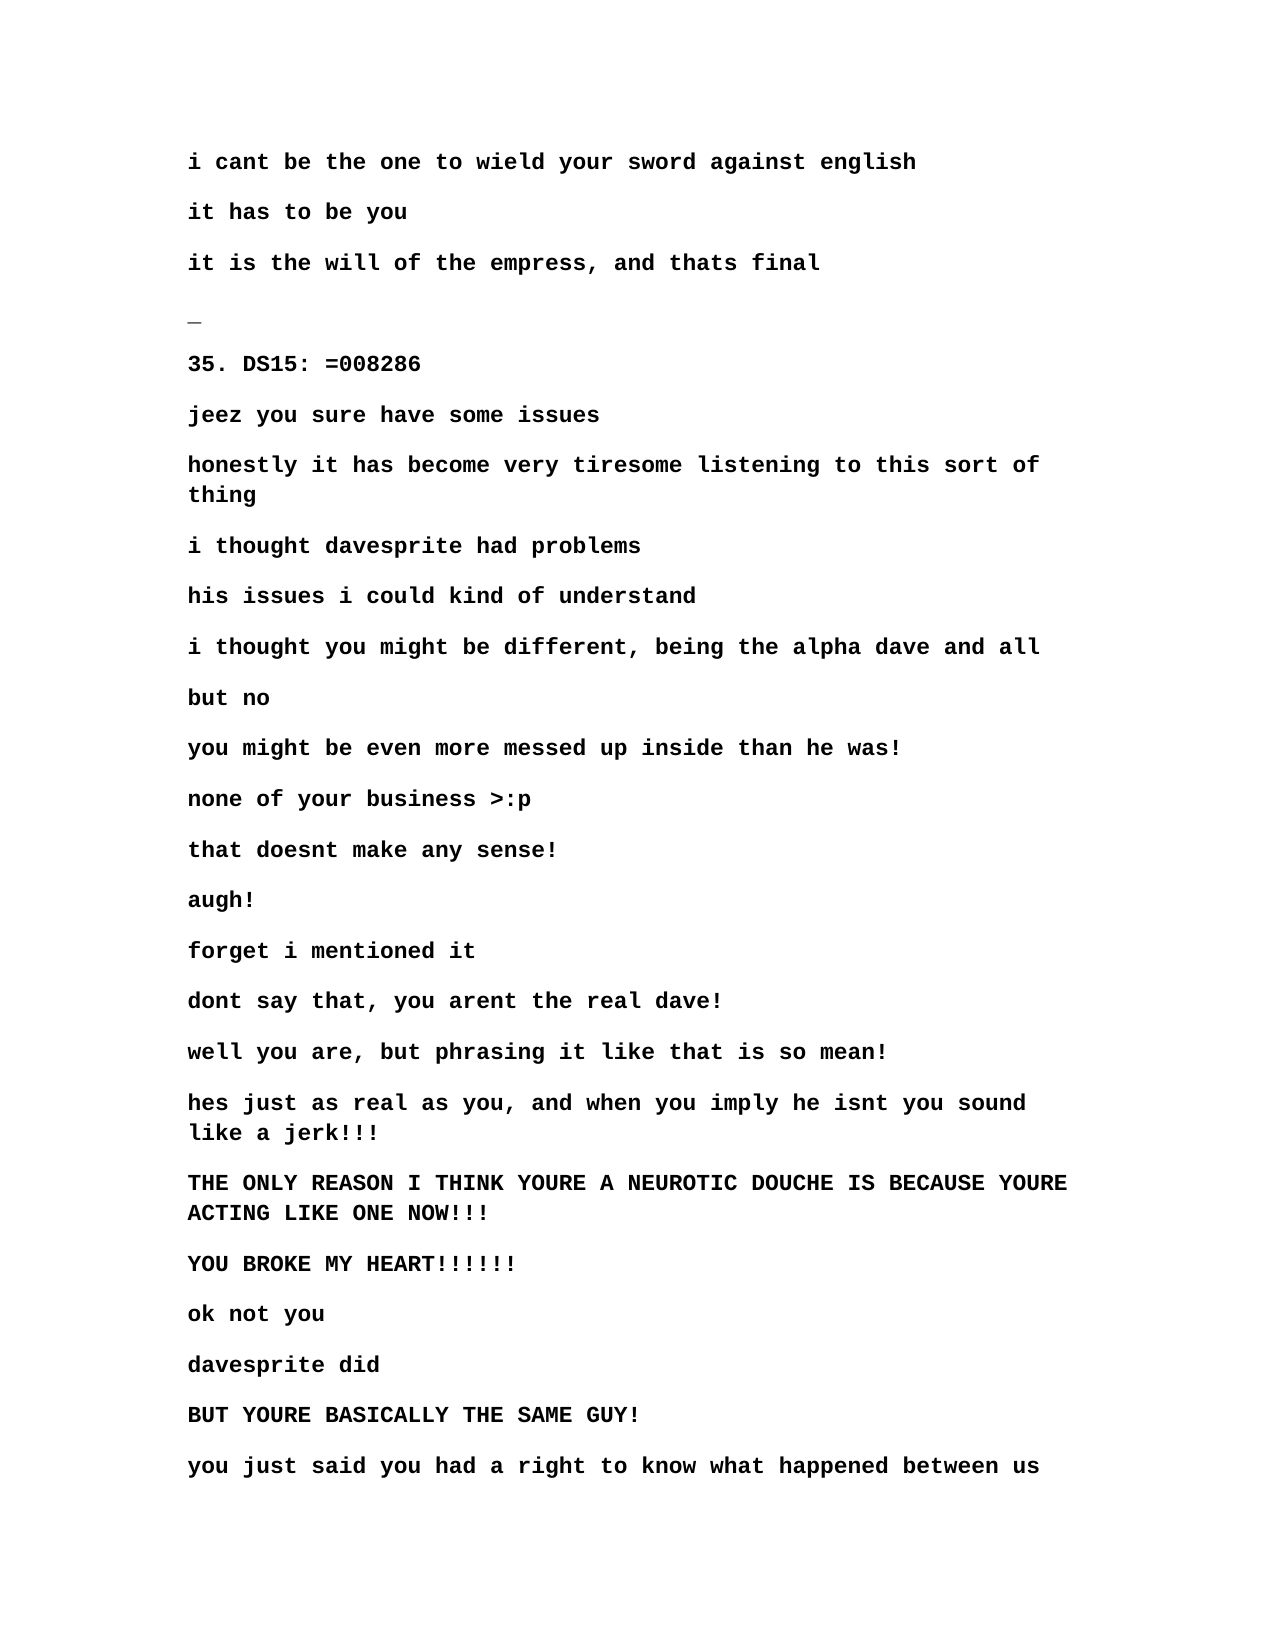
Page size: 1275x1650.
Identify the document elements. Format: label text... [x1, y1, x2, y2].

text it has to be you [187, 201, 1087, 227]
text i thought you might be different, being the alpha dave and all [187, 635, 1087, 661]
text but no [187, 686, 1087, 712]
text you just said you had a right to know what happened between us [187, 1454, 1087, 1480]
text his issues i could kind of understand [187, 585, 1087, 611]
text i cant be the one to wield your sword against english [187, 150, 1087, 176]
text BUT YOURE BASICALLY THE SAME GUY! [187, 1404, 1087, 1430]
text augh! [187, 888, 1087, 914]
text forget i mentioned it [187, 939, 1087, 965]
text ok not you [187, 1302, 1087, 1328]
text none of your business >:p [187, 787, 1087, 813]
text _ [187, 302, 1087, 328]
text THE ONLY REASON I THINK YOURE A NEUROTIC DOUCHE IS BECAUSE YOURE ACTING LIKE ONE NOW!!! [187, 1171, 1087, 1227]
text 35. DS15: =008286 [187, 352, 1087, 378]
text it is the will of the empress, and thats final [187, 251, 1087, 277]
text honestly it has become very tiresome listening to this sort of thing [187, 454, 1087, 509]
text hes just as real as you, and when you imply he isnt you sound like a jerk!!! [187, 1091, 1087, 1147]
text YOU BROKE MY HEART!!!!!! [187, 1252, 1087, 1278]
text you might be even more messed up inside than he was! [187, 737, 1087, 763]
text jeez you sure have some issues [187, 403, 1087, 429]
text dont say that, you arent the real dave! [187, 990, 1087, 1016]
text that doesnt make any sense! [187, 838, 1087, 864]
text davesprite did [187, 1353, 1087, 1379]
text well you are, but phrasing it like that is so mean! [187, 1040, 1087, 1066]
text i thought davesprite had problems [187, 534, 1087, 560]
